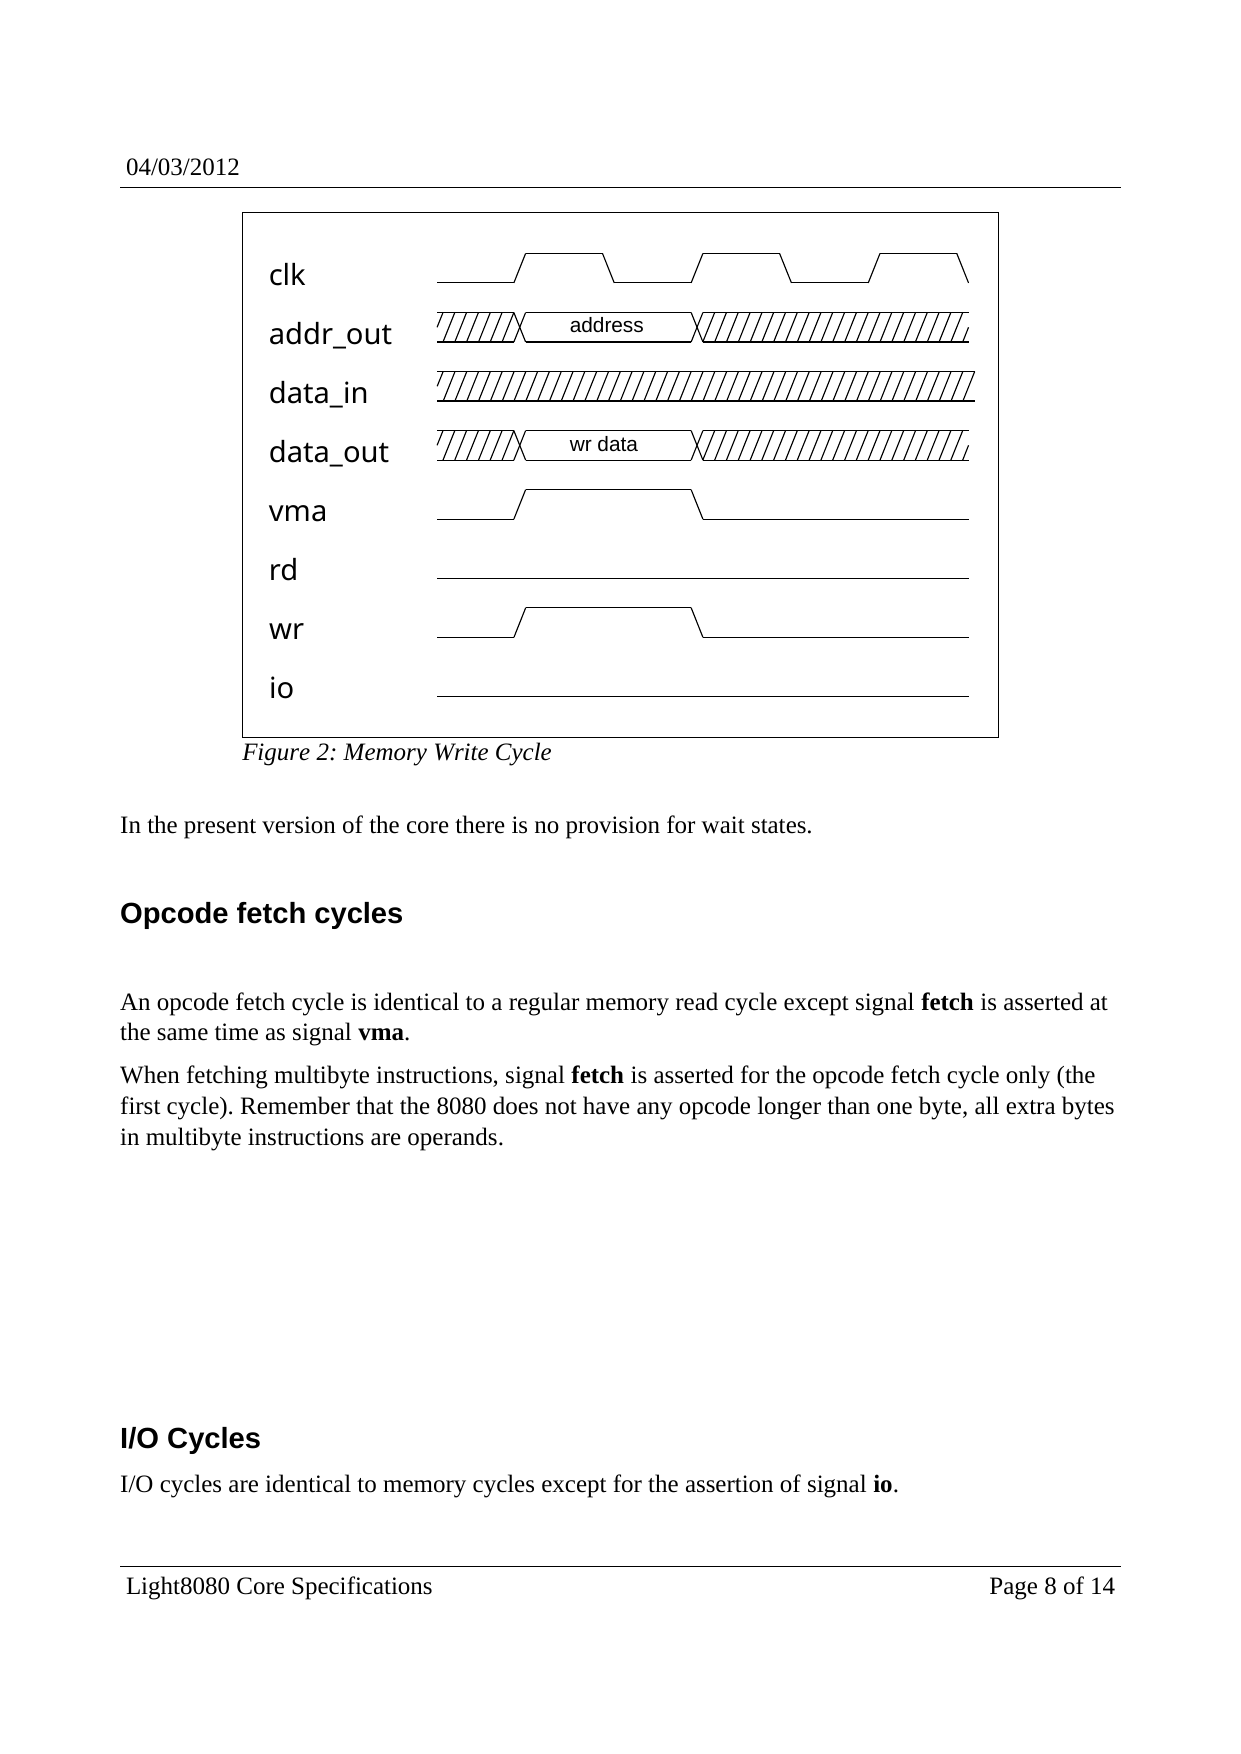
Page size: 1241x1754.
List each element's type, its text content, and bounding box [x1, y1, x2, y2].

subtitle I/O Cycles [120, 1422, 1121, 1455]
list I/O cycles are identical to memory cycles except for the assertion of signal io. [120, 1470, 1121, 1498]
text When fetching multibyte instructions, signal fetch is asserted for the opcode fetch cycle only (the first cycle). Remember that the 8080 does not have any opcode longer than one byte, all extra bytes in multibyte instructions are operands. [120, 1061, 1121, 1150]
list Figure 2: Memory Write Cycle [242, 738, 998, 766]
text In the present version of the core there is no provision for wait states. [120, 811, 1121, 839]
subtitle Opcode fetch cycles [120, 897, 1121, 930]
text An opcode fetch cycle is identical to a regular memory read cycle except signal fetch is asserted at the same time as signal vma. [120, 988, 1121, 1046]
